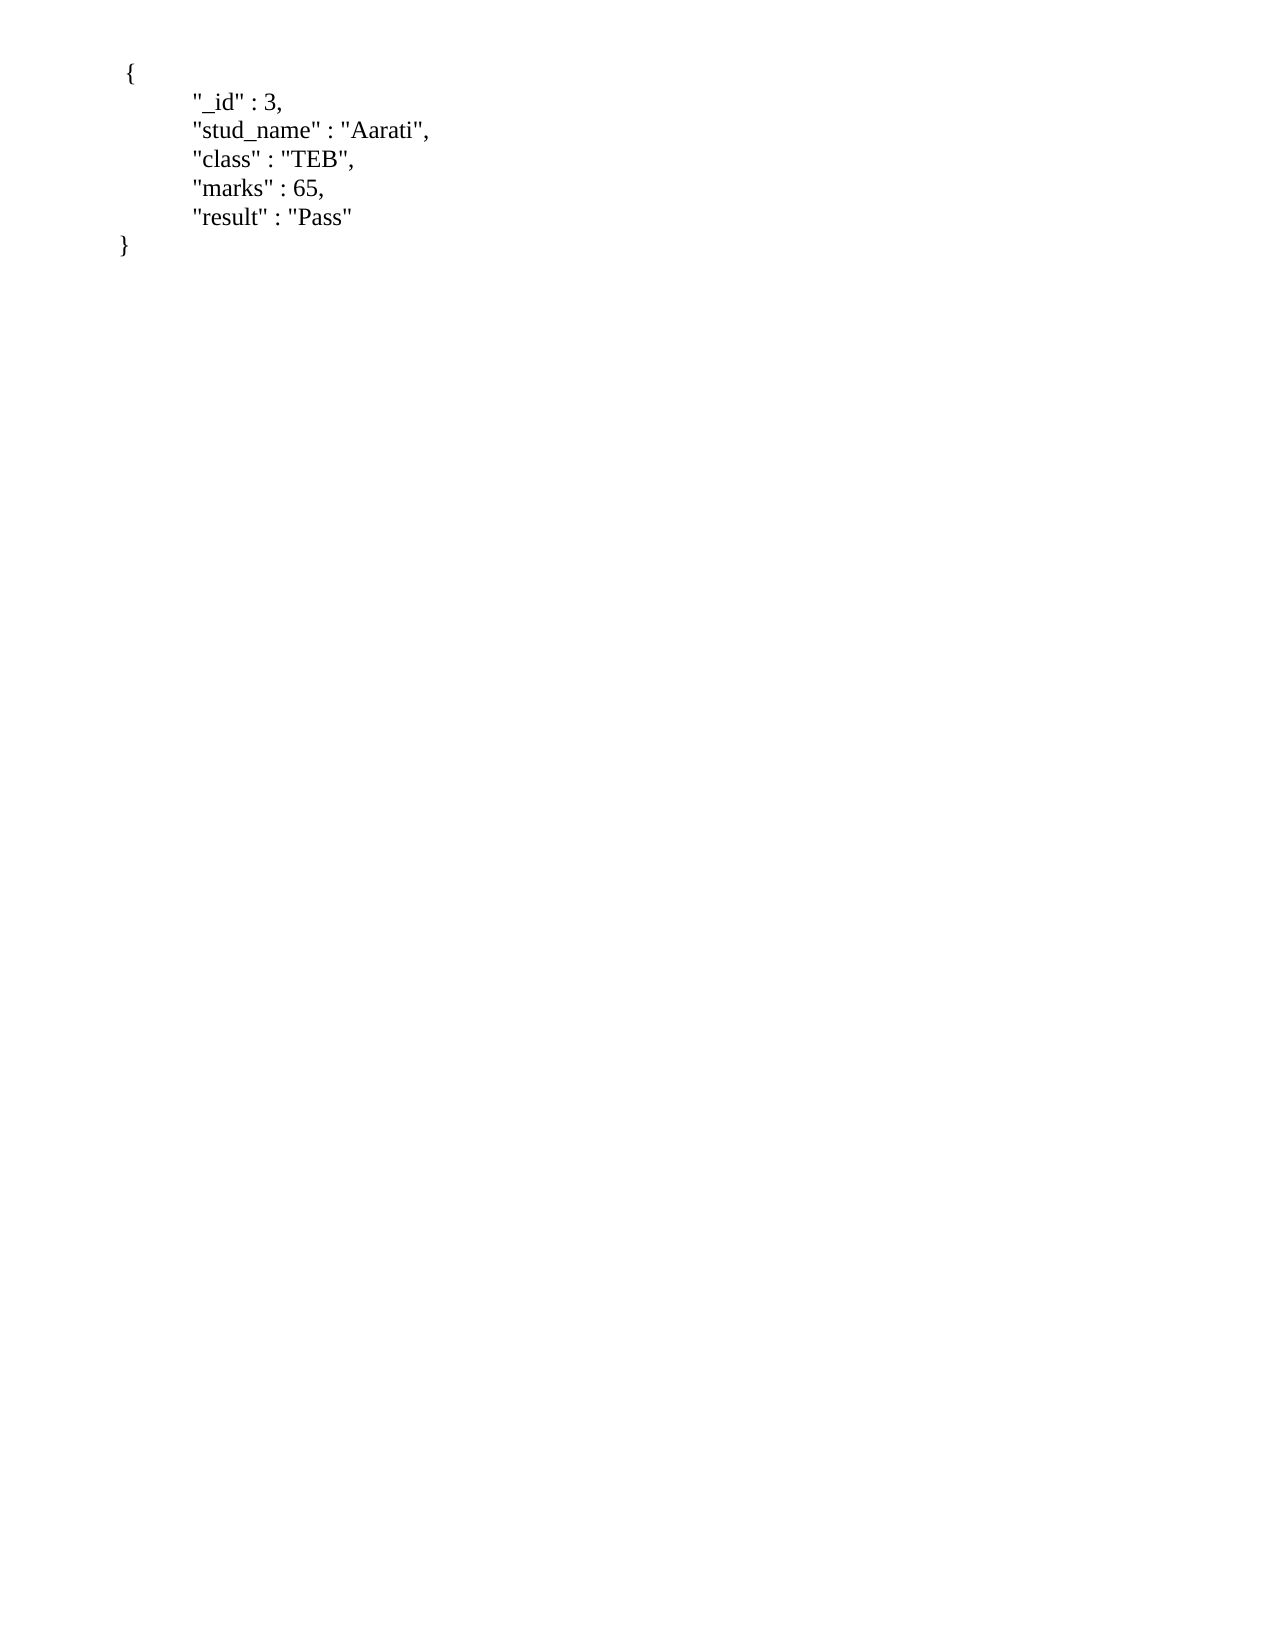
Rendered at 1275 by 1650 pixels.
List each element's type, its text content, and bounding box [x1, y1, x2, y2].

text { [118, 58, 1157, 87]
text "result" : "Pass" [118, 202, 1157, 230]
text "marks" : 65, [118, 173, 1157, 202]
text "class" : "TEB", [118, 144, 1157, 173]
text "_id" : 3, [118, 87, 1157, 115]
text "stud_name" : "Aarati", [118, 115, 1157, 144]
text } [118, 230, 1157, 259]
